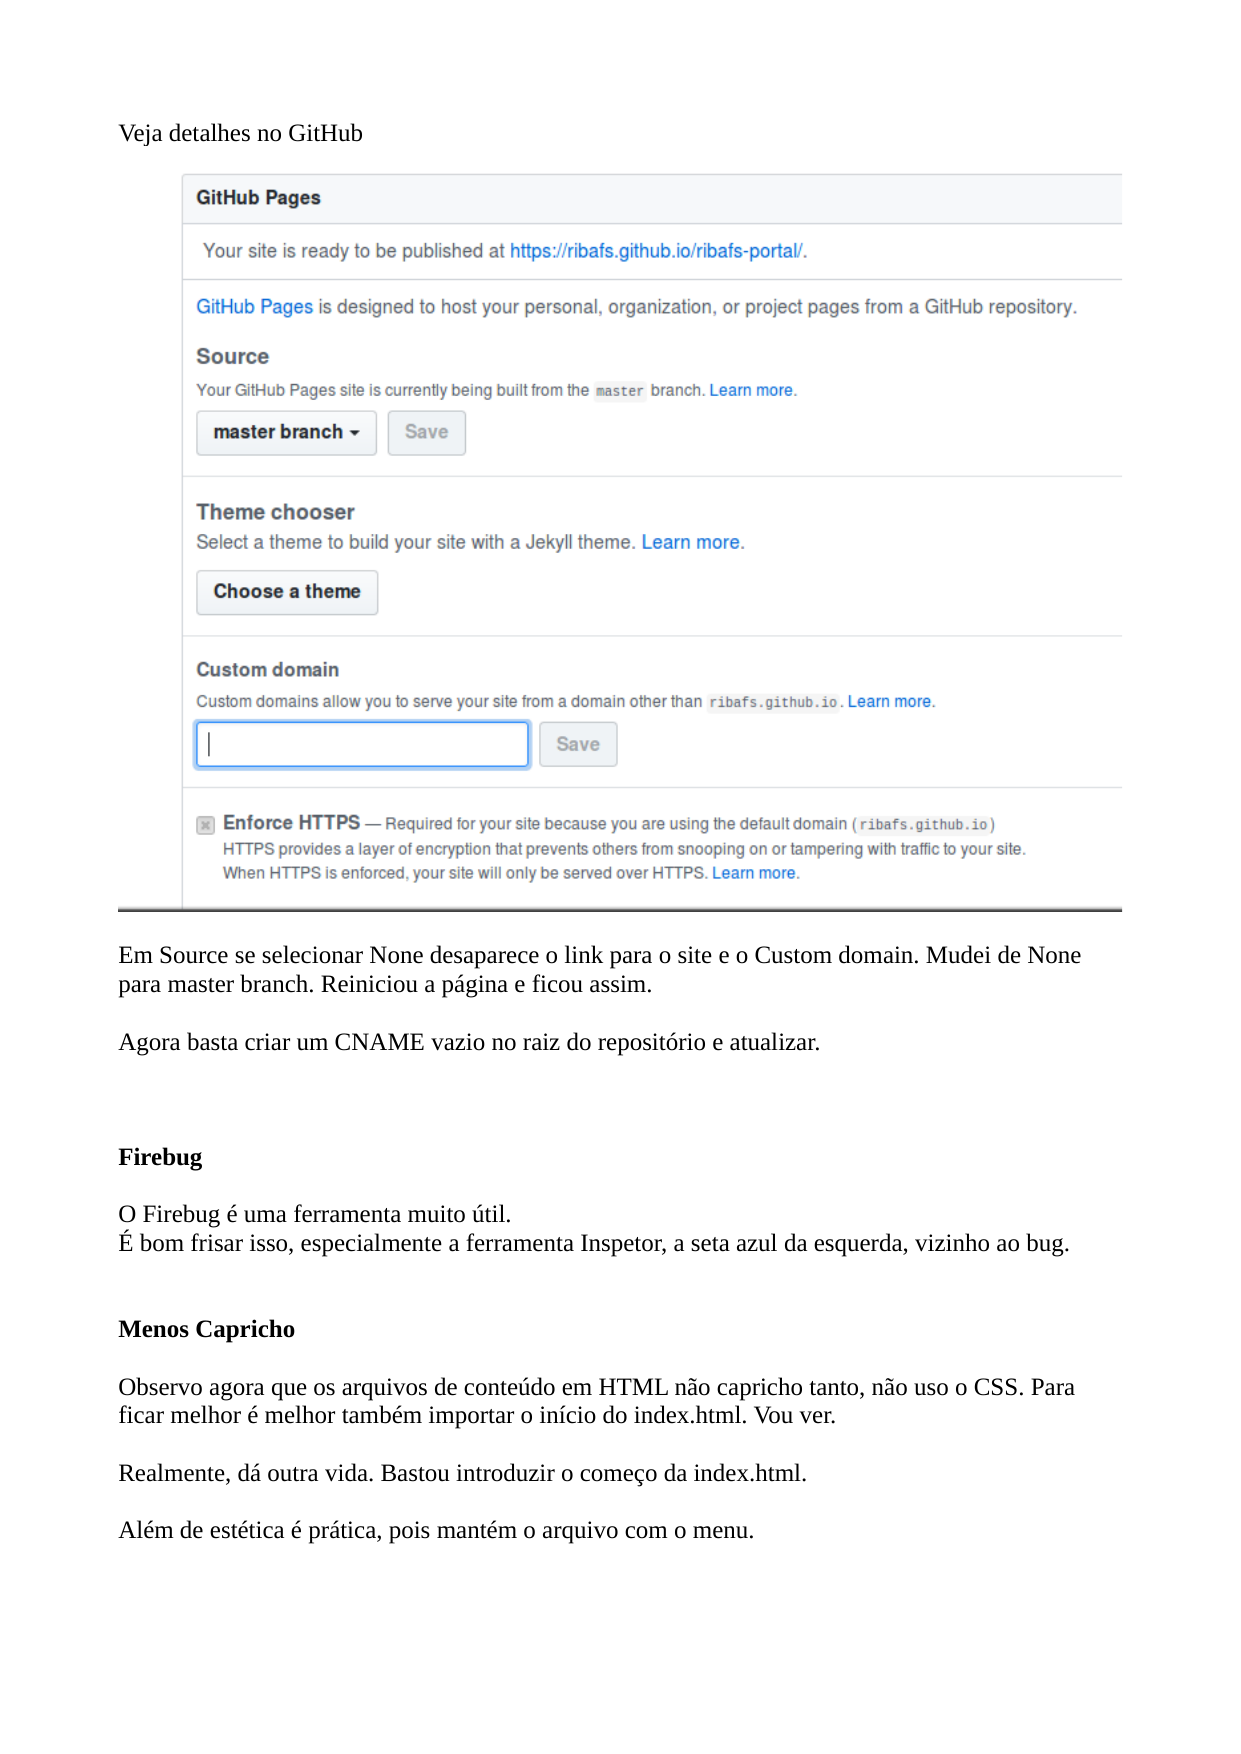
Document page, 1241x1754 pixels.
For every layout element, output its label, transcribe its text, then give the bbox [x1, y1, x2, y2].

text Veja detalhes no GitHub [118, 118, 1122, 146]
text Em Source se selecionar None desaparece o link para o site e o Custom domain. Mudei de None para master branch. Reiniciou a página e ficou assim. [118, 941, 1122, 998]
text Firebug [118, 1142, 1122, 1171]
text Além de estética é prática, pois mantém o arquivo com o menu. [118, 1516, 1122, 1544]
text Menos Capricho [118, 1314, 1122, 1343]
text É bom frisar isso, especialmente a ferramenta Inspetor, a seta azul da esquerda, vizinho ao bug. [118, 1228, 1122, 1257]
text Observo agora que os arquivos de conteúdo em HTML não capricho tanto, não uso o CSS. Para ficar melhor é melhor também importar o início do index.html. Vou ver. [118, 1372, 1122, 1429]
text Realmente, dá outra vida. Bastou introduzir o começo da index.html. [118, 1458, 1122, 1487]
picture [118, 146, 1123, 912]
text Agora basta criar um CNAME vazio no raiz do repositório e atualizar. [118, 1027, 1122, 1056]
text O Firebug é uma ferramenta muito útil. [118, 1199, 1122, 1228]
